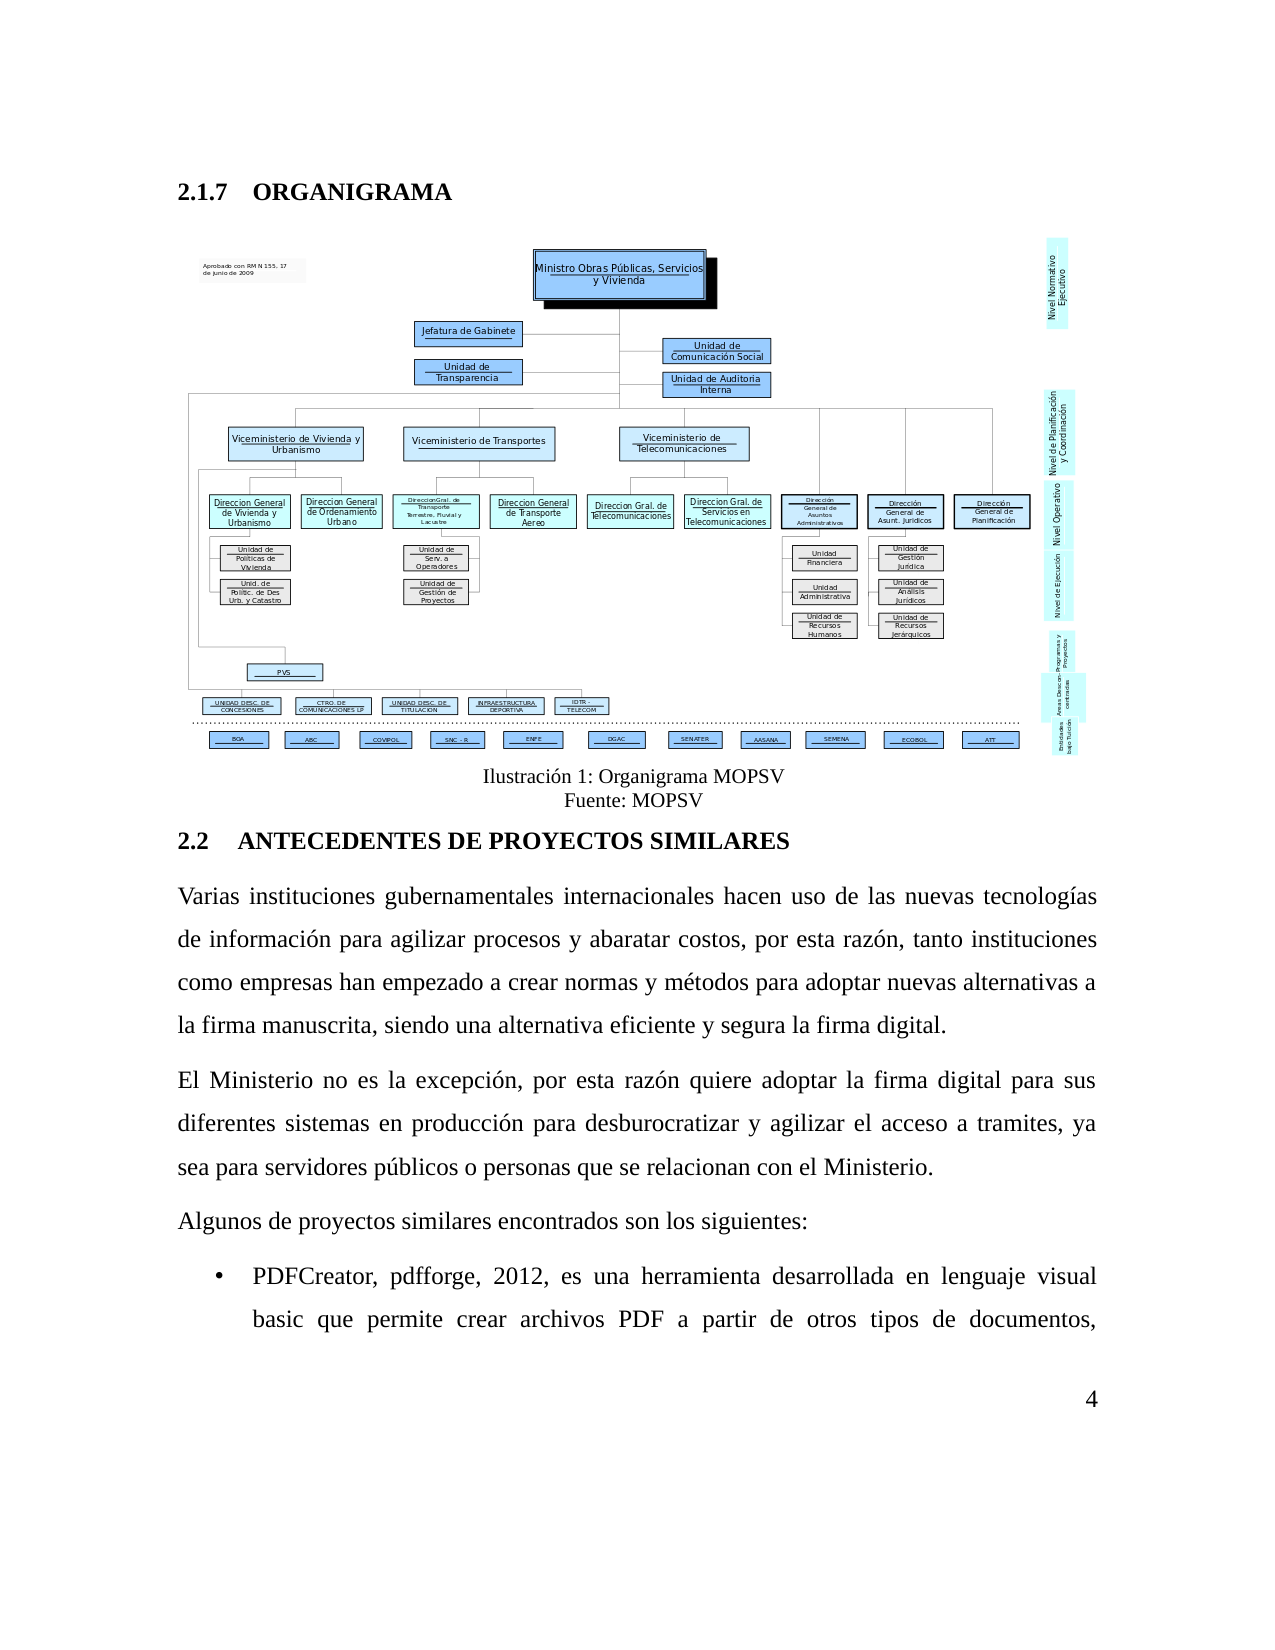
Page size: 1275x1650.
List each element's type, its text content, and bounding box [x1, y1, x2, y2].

subtitle ANTECEDENTES DE PROYECTOS SIMILARES [177, 230, 1098, 855]
text Fuente: MOPSV [173, 788, 1094, 812]
text Ilustración 1: Organigrama MOPSV [173, 764, 1094, 788]
text El Ministerio no es la excepción, por esta razón quiere adoptar la firma digital para sus diferentes sistemas en producción para desburocratizar y agilizar el acceso a tramites, ya sea para servidores públicos o personas que se relacionan con el Ministerio. [177, 1065, 1098, 1180]
text Algunos de proyectos similares encontrados son los siguientes: [177, 1206, 1098, 1235]
picture [173, 232, 1094, 764]
list PDFCreator, pdfforge, 2012, es una herramienta desarrollada en lenguaje visual basic que permite crear archivos PDF a partir de otros tipos de documentos, [215, 1261, 1098, 1333]
text Varias instituciones gubernamentales internacionales hacen uso de las nuevas tecnologías de información para agilizar procesos y abaratar costos, por esta razón, tanto instituciones como empresas han empezado a crear normas y métodos para adoptar nuevas alternativas a la firma manuscrita, siendo una alternativa eficiente y segura la firma digital. [177, 881, 1098, 1039]
subtitle ORGANIGRAMA [177, 177, 1098, 206]
